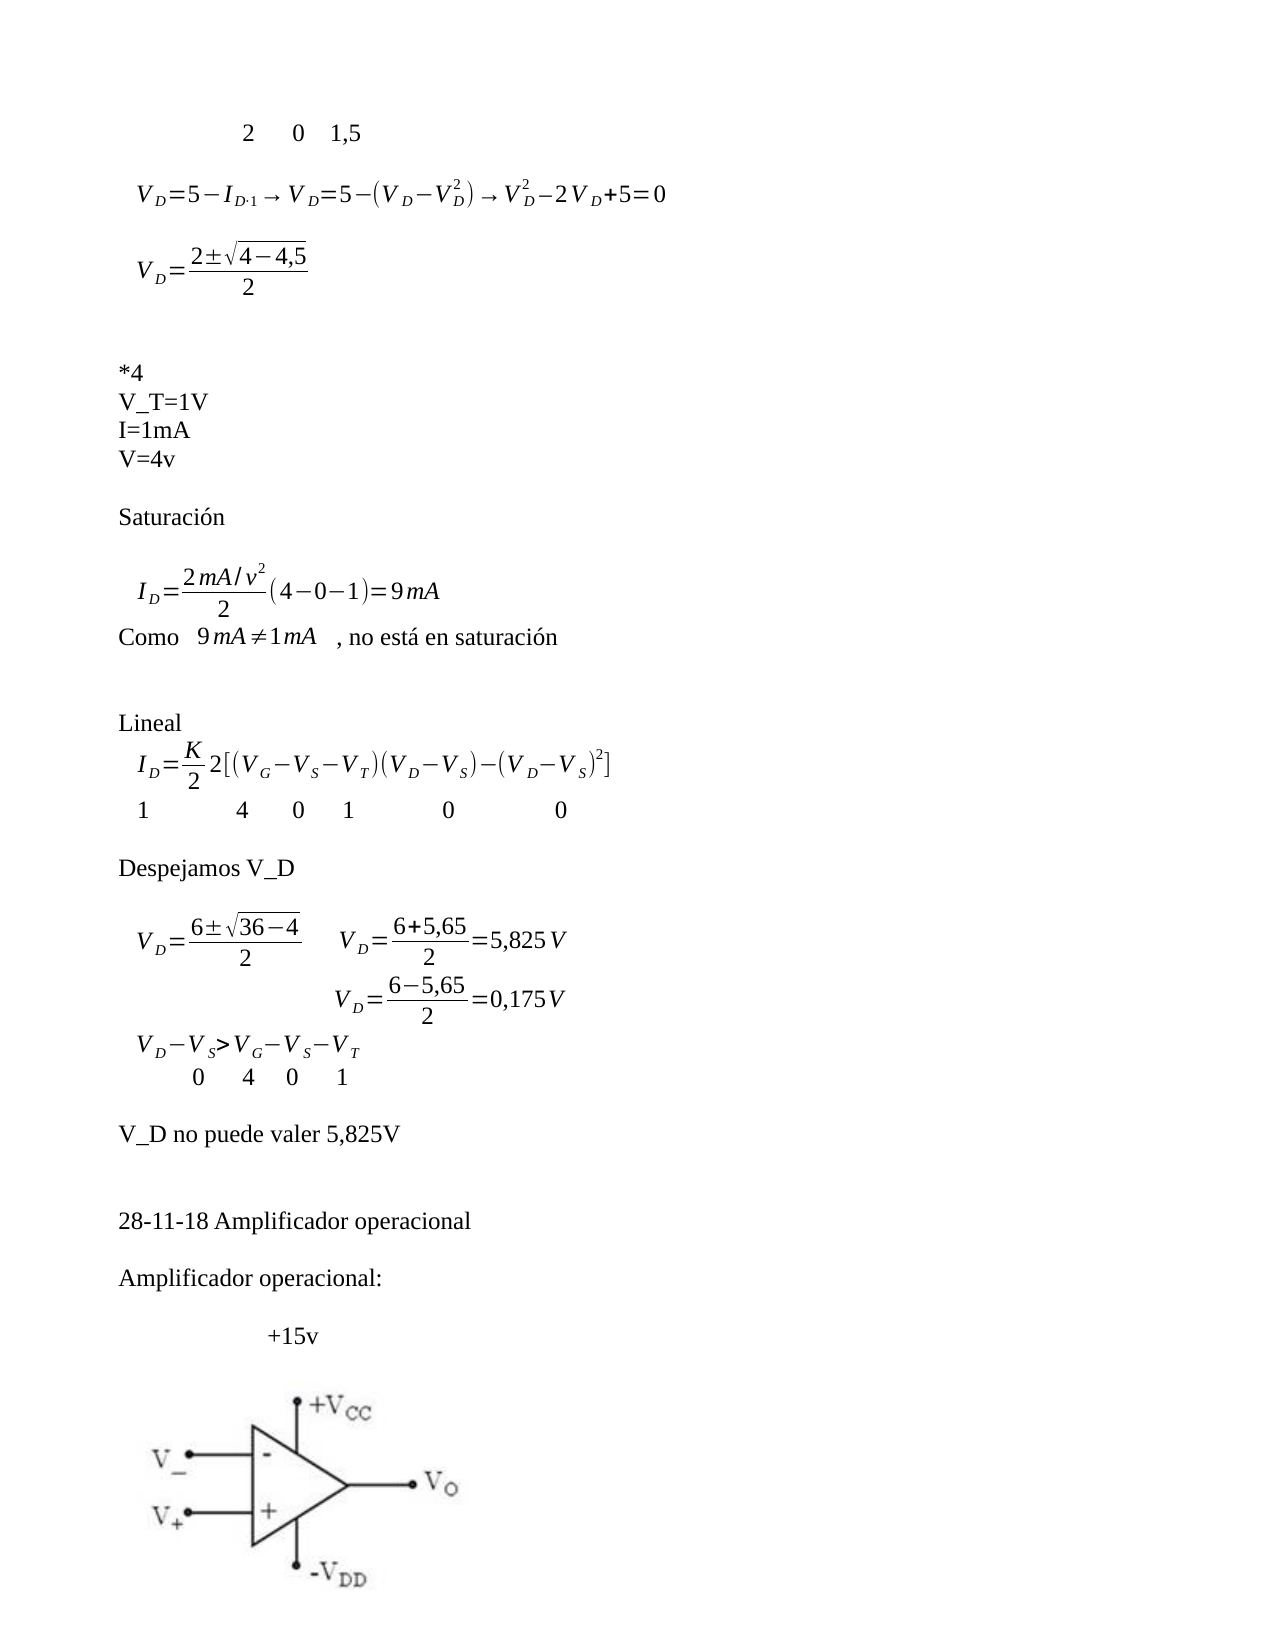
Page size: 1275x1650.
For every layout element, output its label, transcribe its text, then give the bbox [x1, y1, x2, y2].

text Despejamos V_D [118, 853, 1157, 882]
text Lineal [118, 708, 1157, 737]
picture [134, 1380, 476, 1590]
text Como, no está en saturación [118, 622, 1157, 650]
text Amplificador operacional: [118, 1263, 1157, 1292]
text I=1mA [118, 415, 1157, 444]
text V_T=1V [118, 387, 1157, 415]
text 2 0 1,5 [118, 118, 1157, 147]
text V_D no puede valer 5,825V [118, 1119, 1157, 1148]
text *4 [118, 358, 1157, 387]
text 28-11-18 Amplificador operacional [118, 1206, 1157, 1234]
text 0 4 0 1 [118, 1062, 1157, 1091]
text V=4v [118, 444, 1157, 473]
text 1 4 0 1 0 0 [118, 796, 1157, 824]
text Saturación [118, 502, 1157, 530]
text +15v [118, 1321, 1157, 1349]
